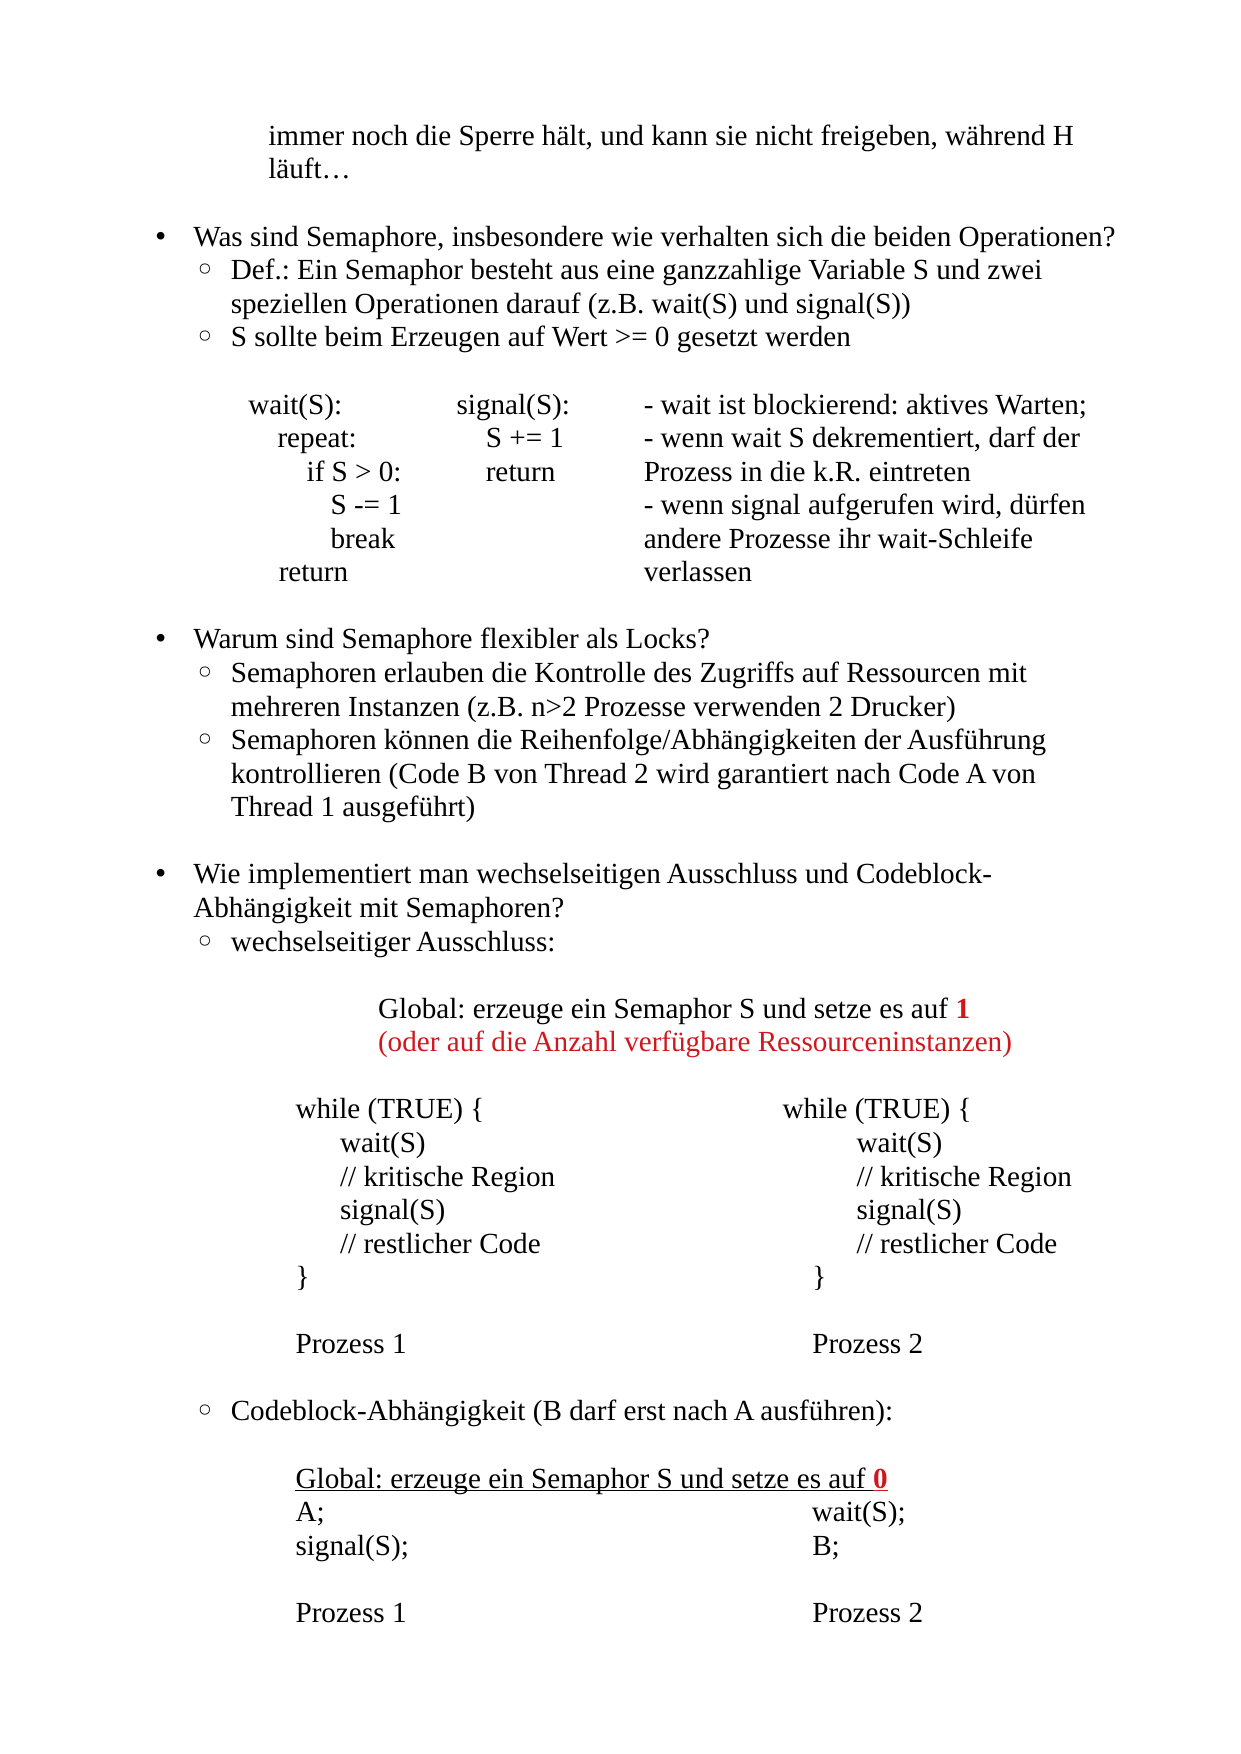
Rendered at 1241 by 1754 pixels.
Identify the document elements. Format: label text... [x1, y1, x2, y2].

text if S > 0: [153, 454, 427, 487]
text } [118, 1259, 605, 1293]
text break [153, 521, 427, 554]
text - wenn signal aufgerufen wird, dürfen andere Prozesse ihr wait-Schleife verlassen [643, 487, 1122, 588]
text // restlicher Code [635, 1226, 1122, 1259]
text return [456, 454, 614, 487]
list Semaphoren können die Reihenfolge/Abhängigkeiten der Ausführung kontrollieren (Code B von Thread 2 wird garantiert nach Code A von Thread 1 ausgeführt) [193, 722, 1122, 823]
text signal(S): [456, 387, 614, 420]
text while (TRUE) { [635, 1092, 1122, 1125]
text // kritische Region [118, 1159, 605, 1192]
list wechselseitiger Ausschluss: [193, 924, 1122, 957]
text B; [635, 1528, 1122, 1561]
list Def.: Ein Semaphor besteht aus eine ganzzahlige Variable S und zwei speziellen Operationen darauf (z.B. wait(S) und signal(S)) [193, 252, 1122, 319]
list Wie implementiert man wechselseitigen Ausschluss und Codeblock-Abhängigkeit mit Semaphoren? [156, 857, 1122, 924]
text Prozess 2 [635, 1595, 1122, 1628]
text wait(S): [153, 387, 427, 420]
text // restlicher Code [118, 1226, 605, 1259]
list immer noch die Sperre hält, und kann sie nicht freigeben, während H läuft… [231, 118, 1122, 185]
text Global: erzeuge ein Semaphor S und setze es auf 1 [118, 991, 1122, 1024]
text Prozess 1 [118, 1326, 605, 1360]
text - wenn wait S dekrementiert, darf der Prozess in die k.R. eintreten [643, 420, 1122, 487]
text repeat: [153, 420, 427, 454]
text while (TRUE) { [118, 1092, 605, 1125]
text signal(S) [118, 1192, 605, 1226]
text wait(S) [118, 1125, 605, 1159]
text Prozess 1 [118, 1595, 605, 1628]
text wait(S) [635, 1125, 1122, 1159]
text wait(S); [635, 1494, 1122, 1528]
text // kritische Region [635, 1159, 1122, 1192]
text Prozess 2 [635, 1326, 1122, 1360]
text A; [118, 1494, 605, 1528]
list Semaphoren erlauben die Kontrolle des Zugriffs auf Ressourcen mit mehreren Instanzen (z.B. n>2 Prozesse verwenden 2 Drucker) [193, 655, 1122, 722]
list Warum sind Semaphore flexibler als Locks? [156, 622, 1122, 655]
list S sollte beim Erzeugen auf Wert >= 0 gesetzt werden [193, 319, 1122, 353]
list Codeblock-Abhängigkeit (B darf erst nach A ausführen): [193, 1393, 1122, 1427]
text } [635, 1259, 1122, 1293]
list Was sind Semaphore, insbesondere wie verhalten sich die beiden Operationen? [156, 219, 1122, 252]
text signal(S); [118, 1528, 605, 1561]
text (oder auf die Anzahl verfügbare Ressourceninstanzen) [118, 1024, 1122, 1058]
text signal(S) [635, 1192, 1122, 1226]
text S -= 1 [153, 487, 427, 521]
text return [153, 554, 427, 588]
text Global: erzeuge ein Semaphor S und setze es auf 0 [118, 1461, 1122, 1494]
text S += 1 [456, 420, 614, 454]
text - wait ist blockierend: aktives Warten; [643, 387, 1193, 420]
